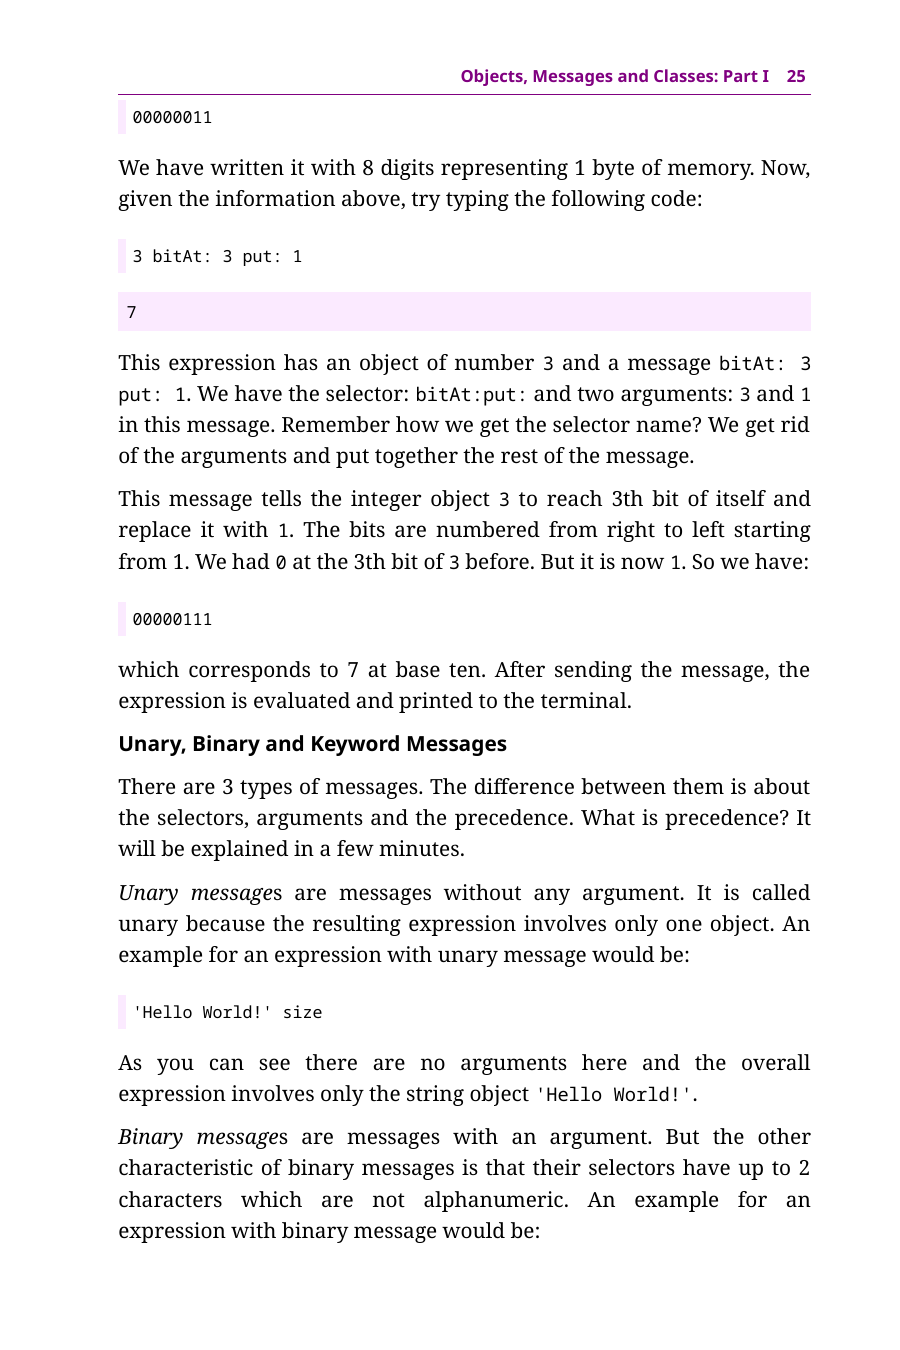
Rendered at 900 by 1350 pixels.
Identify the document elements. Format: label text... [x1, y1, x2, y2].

text This expression has an object of number 3 and a message bitAt: 3 put: 1. We have the selector: bitAt:put: and two arguments: 3 and 1 in this message. Remember how we get the selector name? We get rid of the arguments and put together the rest of the message. [118, 348, 811, 470]
text 3 bitAt: 3 put: 1 [126, 239, 811, 273]
text which corresponds to 7 at base ten. After sending the message, the expression is evaluated and printed to the terminal. [118, 655, 811, 714]
text Binary messages are messages with an argument. But the other characteristic of binary messages is that their selectors have up to 2 characters which are not alphanumeric. An example for an expression with binary message would be: [118, 1122, 811, 1244]
subtitle Unary, Binary and Keyword Messages [118, 729, 811, 757]
text As you can see there are no arguments here and the overall expression involves only the string object 'Hello World!'. [118, 1048, 811, 1108]
text We have written it with 8 digits representing 1 byte of memory. Now, given the information above, try typing the following code: [118, 153, 811, 212]
text 'Hello World!' size [126, 995, 811, 1029]
text 00000111 [126, 602, 811, 636]
text This message tells the integer object 3 to reach 3th bit of itself and replace it with 1. The bits are numbered from right to left starting from 1. We had 0 at the 3th bit of 3 before. But it is now 1. So we have: [118, 484, 811, 575]
text Unary messages are messages without any argument. It is called unary because the resulting expression involves only one object. An example for an expression with unary message would be: [118, 878, 811, 968]
text There are 3 types of messages. The difference between them is about the selectors, arguments and the precedence. What is precedence? It will be explained in a few minutes. [118, 772, 811, 863]
text 00000011 [126, 100, 811, 134]
text 7 [126, 300, 803, 323]
